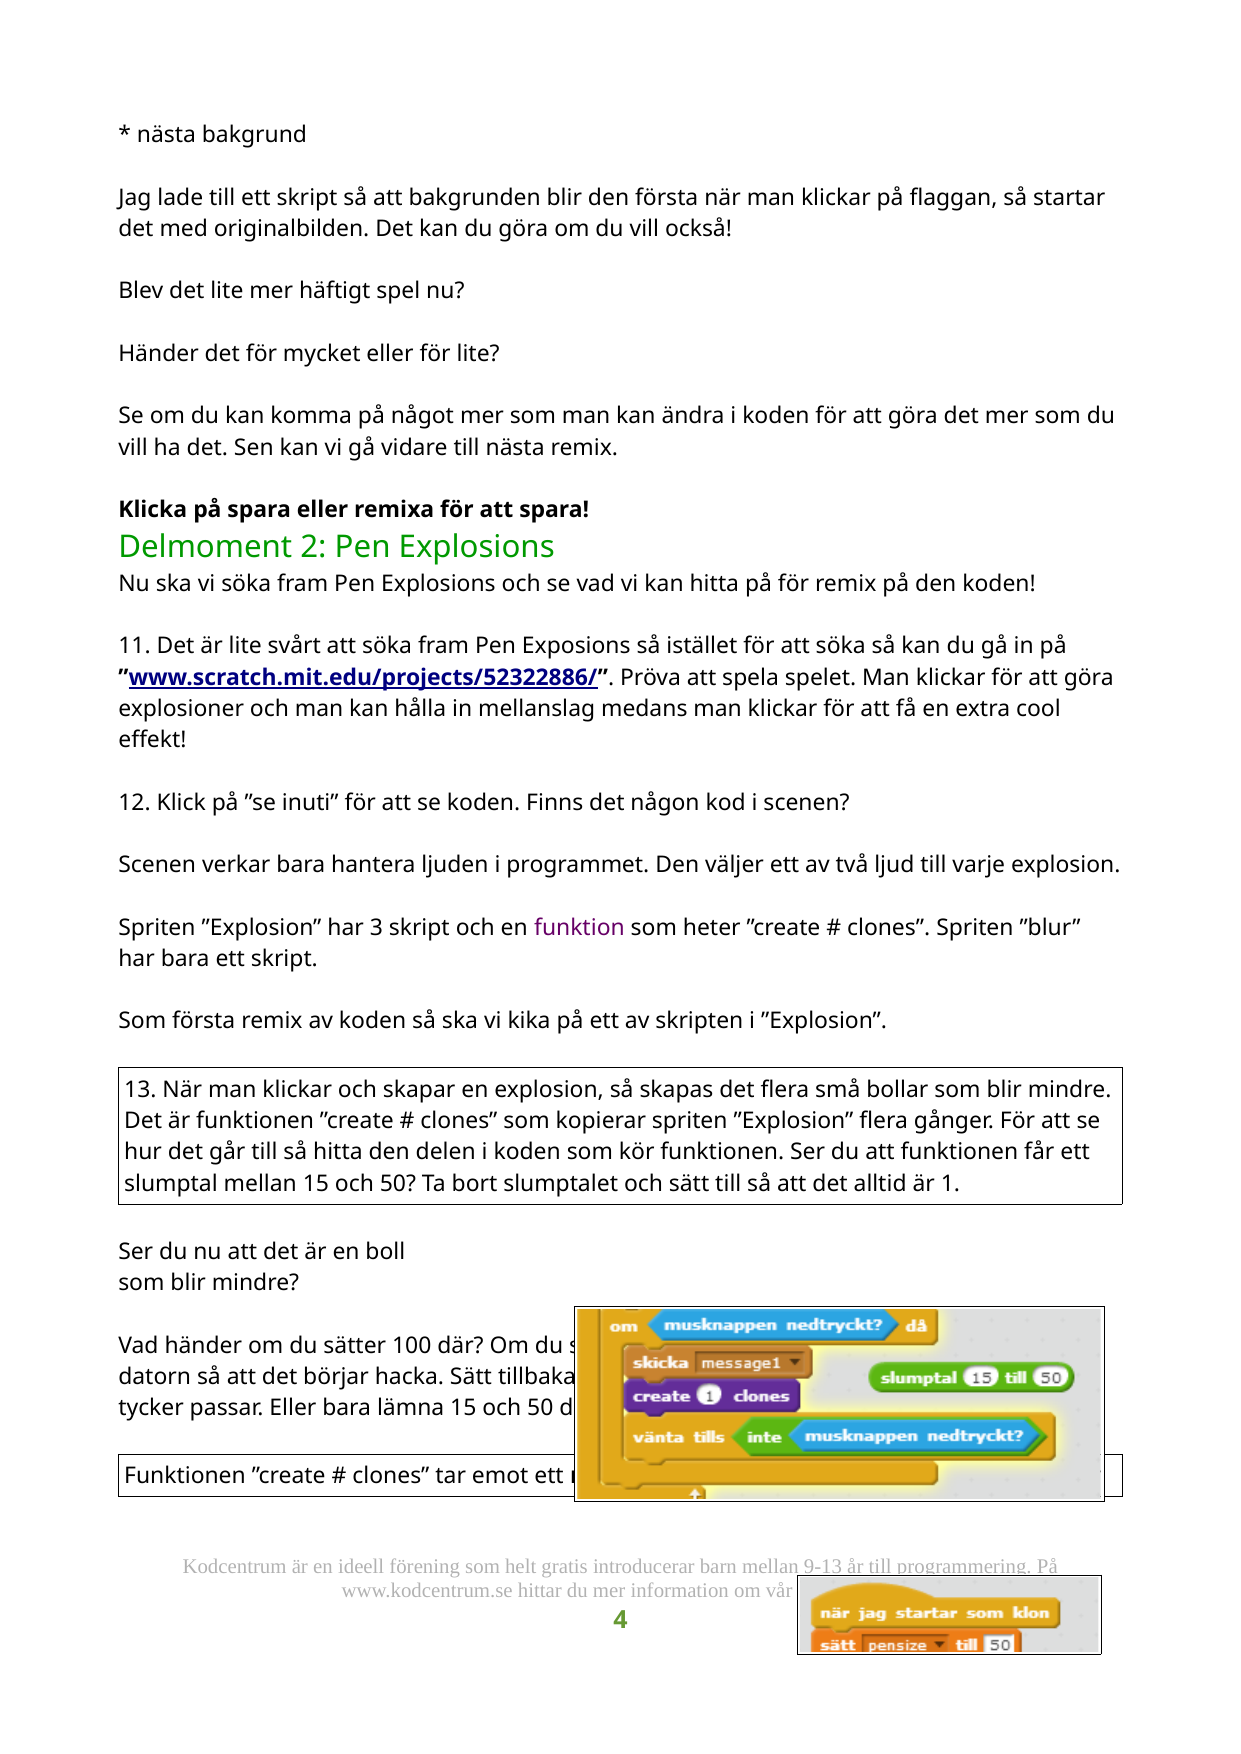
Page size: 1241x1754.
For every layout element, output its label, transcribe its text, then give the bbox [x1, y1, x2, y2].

text Som första remix av koden så ska vi kika på ett av skripten i ”Explosion”. [118, 1004, 1122, 1036]
text Ser du nu att det är en boll [118, 1235, 1122, 1266]
text 11. Det är lite svårt att söka fram Pen Exposions så istället för att söka så kan du gå in på ”www.scratch.mit.edu/projects/52322886/”. Pröva att spela spelet. Man klickar för att göra explosioner och man kan hålla in mellanslag medans man klickar för att få en extra cool effekt! [118, 629, 1122, 754]
text * nästa bakgrund [118, 118, 1122, 149]
text Nu ska vi söka fram Pen Explosions och se vad vi kan hitta på för remix på den koden! [118, 567, 1122, 598]
table_header 13. När man klickar och skapar en explosion, så skapas det flera små bollar som blir mindre. Det är funktionen ”create # clones” som kopierar spriten ”Explosion” flera gånger. För att se hur det går till så hitta den delen i koden som kör funktionen. Ser du att funktionen får ett slumptal mellan 15 och 50? Ta bort slumptalet och sätt till så att det alltid är 1. [575, 1307, 1104, 1501]
text Delmoment 2: Pen Explosions [118, 524, 1122, 567]
text Blev det lite mer häftigt spel nu? [118, 274, 1122, 306]
text Spriten ”Explosion” har 3 skript och en funktion som heter ”create # clones”. Spriten ”blur” har bara ett skript. [118, 911, 1122, 973]
text Se om du kan komma på något mer som man kan ändra i koden för att göra det mer som du vill ha det. Sen kan vi gå vidare till nästa remix. [118, 399, 1122, 462]
text som blir mindre? [118, 1266, 1122, 1297]
table_header Funktionen ”create # clones” tar emot ett nummer och sen skapar den så många av spriten själv. Sen när klonen har skapats så kör varje klon skriptet ”när jag startar som klon” Kan du lista ut vad det skriptet gör? Skriptet använder pennan för att visa en boll som blir mindre. Eftersom spriten ”Explosion” klonar sig själv och blir flera så kan dem tillsammans se ut som en explosion! [119, 1455, 574, 1496]
text Händer det för mycket eller för lite? [118, 337, 1122, 368]
picture [799, 1577, 1099, 1652]
text Scenen verkar bara hantera ljuden i programmet. Den väljer ett av två ljud till varje explosion. [118, 848, 1122, 879]
text Jag lade till ett skript så att bakgrunden blir den första när man klickar på flaggan, så startar det med originalbilden. Det kan du göra om du vill också! [118, 181, 1122, 243]
text Klicka på spara eller remixa för att spara! [118, 493, 1122, 524]
picture [577, 1309, 1101, 1499]
text 12. Klick på ”se inuti” för att se koden. Finns det någon kod i scenen? [118, 786, 1122, 817]
text Vad händer om du sätter 100 där? Om du sätter mer än 100 så kan det bli för mycket för datorn så att det börjar hacka. Sätt tillbaka slumptalet och sätt några bra nummer som du tycker passar. Eller bara lämna 15 och 50 där. [118, 1329, 574, 1422]
table_header 13. När man klickar och skapar en explosion, så skapas det flera små bollar som blir mindre. Det är funktionen ”create # clones” som kopierar spriten ”Explosion” flera gånger. För att se hur det går till så hitta den delen i koden som kör funktionen. Ser du att funktionen får ett slumptal mellan 15 och 50? Ta bort slumptalet och sätt till så att det alltid är 1. [119, 1068, 1122, 1203]
